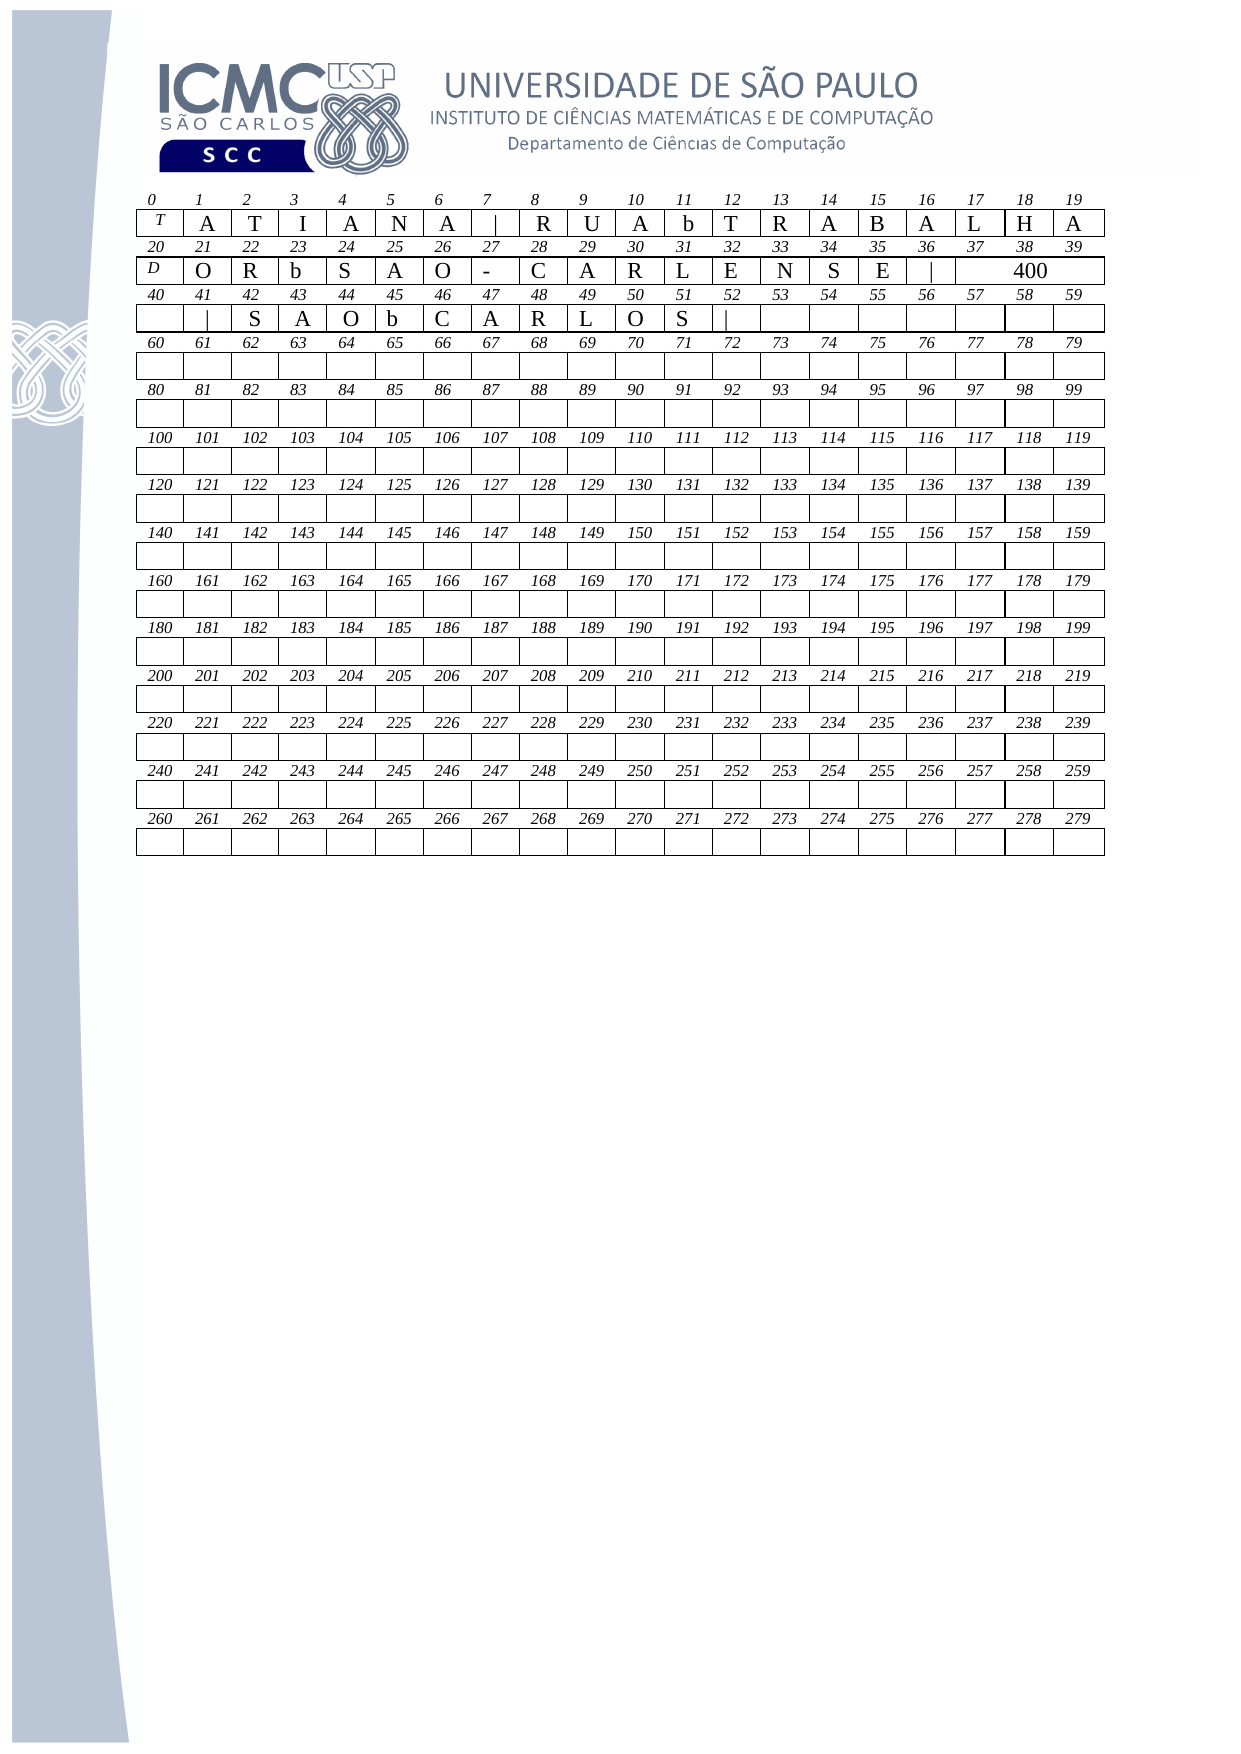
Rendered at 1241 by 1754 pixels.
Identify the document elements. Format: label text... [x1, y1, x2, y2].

table_cell 61 [184, 333, 231, 352]
table_cell [956, 686, 1004, 712]
table_header 17 [956, 190, 1005, 209]
table_cell [146, 495, 183, 522]
picture [137, 781, 146, 808]
table_header 12 [713, 190, 761, 209]
table_cell [1054, 591, 1104, 617]
table_cell [327, 400, 375, 427]
table_cell [232, 495, 278, 522]
table_cell 121 [184, 475, 231, 494]
table_cell [810, 353, 858, 379]
table_cell 265 [375, 809, 423, 828]
table_cell [279, 495, 326, 522]
table_cell 234 [809, 713, 858, 732]
table_cell 58 [1005, 285, 1054, 304]
table_cell [1054, 495, 1104, 522]
table_cell 134 [809, 475, 858, 494]
table_cell 83 [279, 380, 327, 399]
table_cell 44 [327, 285, 375, 304]
table_cell 25 [375, 237, 423, 256]
table_cell [665, 591, 712, 617]
table_cell 106 [423, 428, 471, 447]
table_cell 22 [231, 237, 278, 256]
table_cell [424, 781, 471, 807]
table_cell [859, 353, 906, 379]
table_cell [520, 400, 567, 427]
table_cell N [376, 210, 423, 236]
table_cell [810, 400, 858, 427]
table_cell [859, 638, 906, 664]
table_cell 122 [231, 475, 278, 494]
table_cell [424, 829, 471, 855]
table_cell 169 [568, 570, 616, 589]
table_cell 162 [231, 570, 278, 589]
table_cell 118 [1005, 428, 1054, 447]
table_cell [1006, 686, 1053, 712]
table_cell 247 [471, 761, 519, 780]
table_cell 261 [184, 809, 231, 828]
table_cell 271 [664, 809, 712, 828]
table_cell [665, 400, 712, 427]
table_cell 209 [568, 666, 616, 685]
table_cell 54 [809, 285, 858, 304]
table_cell 258 [1005, 761, 1054, 780]
table_cell 165 [375, 570, 423, 589]
table_cell [327, 781, 375, 807]
table_cell 233 [761, 713, 809, 732]
table_cell [616, 400, 664, 427]
table_cell 151 [664, 523, 712, 542]
table_header 1 [184, 190, 231, 209]
table_cell 264 [327, 809, 375, 828]
table_cell [1006, 543, 1053, 569]
table_cell 65 [375, 333, 423, 352]
table_cell [232, 734, 278, 760]
table_cell 130 [616, 475, 664, 494]
table_cell [424, 353, 471, 379]
table_cell 192 [713, 618, 761, 637]
table_cell 20 [146, 237, 183, 256]
table_cell 23 [279, 237, 327, 256]
table_cell 201 [184, 666, 231, 685]
table_cell b [665, 210, 712, 236]
table_cell [859, 400, 906, 427]
table_cell 243 [279, 761, 327, 780]
table_cell I [279, 210, 326, 236]
table_cell 148 [519, 523, 568, 542]
table_cell [568, 543, 615, 569]
table_cell b [376, 305, 423, 331]
table_cell [146, 353, 183, 379]
table_cell S [327, 258, 375, 284]
table_cell [810, 781, 858, 807]
table_cell 164 [327, 570, 375, 589]
table_cell 215 [858, 666, 907, 685]
table_cell [713, 448, 760, 474]
table_cell R [616, 258, 664, 284]
table_cell 202 [231, 666, 278, 685]
table_cell 273 [761, 809, 809, 828]
table_cell T [232, 210, 278, 236]
table_cell 27 [471, 237, 519, 256]
table_cell 203 [279, 666, 327, 685]
table_cell 33 [761, 237, 809, 256]
table_cell 107 [471, 428, 519, 447]
table_cell 163 [279, 570, 327, 589]
table_cell S [810, 258, 858, 284]
table_cell [146, 686, 183, 712]
table_cell 93 [761, 380, 809, 399]
table_cell H [1006, 210, 1053, 236]
table_cell 229 [568, 713, 616, 732]
picture [137, 829, 146, 855]
table_cell [713, 400, 760, 427]
table_cell [232, 448, 278, 474]
table_cell 137 [956, 475, 1005, 494]
table_cell 239 [1054, 713, 1105, 732]
table_cell B [859, 210, 906, 236]
table_cell 57 [956, 285, 1005, 304]
table_cell 177 [956, 570, 1005, 589]
table_cell [520, 448, 567, 474]
table_cell [184, 495, 231, 522]
table_cell A [472, 305, 519, 331]
table_cell 141 [184, 523, 231, 542]
table_cell 262 [231, 809, 278, 828]
table_cell 145 [375, 523, 423, 542]
table_cell [761, 781, 809, 807]
table_cell [184, 448, 231, 474]
table_cell 126 [423, 475, 471, 494]
table_cell 49 [568, 285, 616, 304]
table_cell [472, 591, 519, 617]
table_cell 157 [956, 523, 1005, 542]
table_cell [761, 638, 809, 664]
table_cell [616, 353, 664, 379]
table_header 10 [616, 190, 664, 209]
table_cell 205 [375, 666, 423, 685]
table_cell 30 [616, 237, 664, 256]
table_cell 82 [231, 380, 278, 399]
table_cell [956, 781, 1004, 807]
table_cell A [279, 305, 326, 331]
table_cell L [956, 210, 1004, 236]
table_cell 270 [616, 809, 664, 828]
table_cell [956, 734, 1004, 760]
table_header 3 [279, 190, 327, 209]
table_cell 105 [375, 428, 423, 447]
table_cell [568, 686, 615, 712]
table_cell 89 [568, 380, 616, 399]
table_header 5 [375, 190, 423, 209]
table_cell 274 [809, 809, 858, 828]
table_cell 140 [146, 523, 183, 542]
table_cell [761, 686, 809, 712]
table_cell D [146, 258, 183, 284]
table_cell 230 [616, 713, 664, 732]
table_cell 104 [327, 428, 375, 447]
table_cell [1006, 638, 1053, 664]
table_cell [907, 638, 955, 664]
table_cell 204 [327, 666, 375, 685]
table_cell 240 [146, 761, 183, 780]
table_cell | [472, 210, 519, 236]
table_cell 171 [664, 570, 712, 589]
table_cell 278 [1005, 809, 1054, 828]
table_cell C [520, 258, 567, 284]
table_cell [279, 543, 326, 569]
table_cell 66 [423, 333, 471, 352]
table_cell [472, 781, 519, 807]
table_header 4 [327, 190, 375, 209]
table_cell [146, 448, 183, 474]
table_cell [279, 591, 326, 617]
table_cell 246 [423, 761, 471, 780]
table_cell [665, 686, 712, 712]
table_cell N [761, 258, 809, 284]
table_cell [376, 543, 423, 569]
table_header 7 [471, 190, 519, 209]
table_cell [1054, 781, 1104, 807]
table_cell 92 [713, 380, 761, 399]
table_cell R [761, 210, 809, 236]
table_cell 179 [1054, 570, 1105, 589]
picture [137, 400, 146, 427]
table_cell 90 [616, 380, 664, 399]
table_cell 267 [471, 809, 519, 828]
table_cell 249 [568, 761, 616, 780]
table_cell 194 [809, 618, 858, 637]
table_cell 144 [327, 523, 375, 542]
table_cell 48 [519, 285, 568, 304]
table_cell [713, 638, 760, 664]
table_cell [184, 400, 231, 427]
table_cell [810, 543, 858, 569]
table_cell 138 [1005, 475, 1054, 494]
table_cell 80 [146, 380, 183, 399]
table_cell [520, 353, 567, 379]
table_cell 160 [146, 570, 183, 589]
table_cell 112 [713, 428, 761, 447]
table_cell A [376, 258, 423, 284]
table_cell L [568, 305, 615, 331]
table_cell 74 [809, 333, 858, 352]
table_cell 257 [956, 761, 1005, 780]
table_cell 225 [375, 713, 423, 732]
table_cell 101 [184, 428, 231, 447]
table_cell [568, 734, 615, 760]
table_cell 62 [231, 333, 278, 352]
table_cell [424, 591, 471, 617]
table_cell 63 [279, 333, 327, 352]
table_cell 213 [761, 666, 809, 685]
picture [137, 686, 146, 712]
table_cell 110 [616, 428, 664, 447]
table_cell [568, 400, 615, 427]
table_cell [907, 734, 955, 760]
table_cell [1006, 591, 1053, 617]
table_cell [907, 495, 955, 522]
table_cell 55 [858, 285, 907, 304]
table_cell 279 [1054, 809, 1105, 828]
picture [137, 353, 146, 379]
table_cell [956, 353, 1004, 379]
table_cell 275 [858, 809, 907, 828]
table_cell [472, 686, 519, 712]
table_cell 45 [375, 285, 423, 304]
table_cell [376, 638, 423, 664]
table_cell 259 [1054, 761, 1105, 780]
table_cell [1054, 829, 1104, 855]
table_cell [232, 829, 278, 855]
table_cell 41 [184, 285, 231, 304]
table_cell [956, 305, 1004, 331]
table_cell [1054, 686, 1104, 712]
table_header 13 [761, 190, 809, 209]
table_cell 235 [858, 713, 907, 732]
table_cell [472, 448, 519, 474]
table_cell 123 [279, 475, 327, 494]
table_cell [761, 734, 809, 760]
table_cell 219 [1054, 666, 1105, 685]
picture [137, 638, 146, 665]
table_cell [1054, 400, 1104, 427]
table_cell 88 [519, 380, 568, 399]
table_cell 186 [423, 618, 471, 637]
table_cell 72 [713, 333, 761, 352]
table_cell [279, 638, 326, 664]
table_cell 34 [809, 237, 858, 256]
table_cell 143 [279, 523, 327, 542]
table_cell [520, 591, 567, 617]
table_cell 198 [1005, 618, 1054, 637]
table_cell [810, 448, 858, 474]
table_cell 47 [471, 285, 519, 304]
table_cell 39 [1054, 237, 1105, 256]
table_cell [665, 353, 712, 379]
table_cell 232 [713, 713, 761, 732]
table_cell 42 [231, 285, 278, 304]
table_cell [376, 686, 423, 712]
table_cell [859, 448, 906, 474]
table_cell [146, 543, 183, 569]
table_header 9 [568, 190, 616, 209]
table_cell 231 [664, 713, 712, 732]
table_cell [146, 781, 183, 807]
table_cell [1054, 734, 1104, 760]
table_cell 237 [956, 713, 1005, 732]
table_cell [279, 781, 326, 807]
table_cell 224 [327, 713, 375, 732]
table_cell [665, 543, 712, 569]
table_cell 217 [956, 666, 1005, 685]
table_cell R [520, 210, 567, 236]
table_cell 40 [146, 285, 183, 304]
table_cell [424, 638, 471, 664]
table_cell [232, 591, 278, 617]
table_cell [232, 686, 278, 712]
table_cell 156 [907, 523, 956, 542]
table_cell [184, 781, 231, 807]
table_cell [376, 400, 423, 427]
table_cell [907, 686, 955, 712]
table_cell [810, 638, 858, 664]
table_cell [327, 591, 375, 617]
table_cell [232, 543, 278, 569]
table_cell 79 [1054, 333, 1105, 352]
table_cell [232, 638, 278, 664]
table_cell [279, 829, 326, 855]
table_cell [424, 448, 471, 474]
table_cell 158 [1005, 523, 1054, 542]
table_cell 31 [664, 237, 712, 256]
picture [137, 591, 146, 617]
table_cell 71 [664, 333, 712, 352]
table_header 14 [809, 190, 858, 209]
table_cell 149 [568, 523, 616, 542]
table_cell 268 [519, 809, 568, 828]
table_cell 59 [1054, 285, 1105, 304]
table_cell [907, 353, 955, 379]
table_cell [472, 495, 519, 522]
table_cell 37 [956, 237, 1005, 256]
table_cell [1006, 400, 1053, 427]
table_cell 84 [327, 380, 375, 399]
table_cell 133 [761, 475, 809, 494]
table_cell 147 [471, 523, 519, 542]
table_cell [665, 829, 712, 855]
table_cell A [424, 210, 471, 236]
table_cell 102 [231, 428, 278, 447]
table_header 11 [664, 190, 712, 209]
table_cell 91 [664, 380, 712, 399]
table_cell S [232, 305, 278, 331]
table_cell 223 [279, 713, 327, 732]
table_cell 193 [761, 618, 809, 637]
table_cell A [184, 210, 231, 236]
table_cell [713, 495, 760, 522]
table_cell 252 [713, 761, 761, 780]
table_cell [472, 638, 519, 664]
table_cell 75 [858, 333, 907, 352]
table_cell [616, 686, 664, 712]
table_cell [184, 686, 231, 712]
table_cell 109 [568, 428, 616, 447]
table_cell [859, 686, 906, 712]
table_cell [424, 495, 471, 522]
table_cell [810, 591, 858, 617]
table_cell [956, 638, 1004, 664]
table_cell [616, 781, 664, 807]
table_cell [184, 638, 231, 664]
table_cell [665, 448, 712, 474]
table_cell [956, 400, 1004, 427]
table_cell [327, 734, 375, 760]
table_cell 128 [519, 475, 568, 494]
picture [137, 543, 146, 569]
table_cell 228 [519, 713, 568, 732]
table_cell [472, 400, 519, 427]
table_cell 127 [471, 475, 519, 494]
table_cell [1006, 495, 1053, 522]
table_cell 221 [184, 713, 231, 732]
table_cell [424, 686, 471, 712]
table_cell 216 [907, 666, 956, 685]
table_cell [146, 638, 183, 664]
table_cell [665, 495, 712, 522]
table_cell [1006, 353, 1053, 379]
table_cell [472, 353, 519, 379]
table_cell [859, 543, 906, 569]
table_cell O [327, 305, 375, 331]
picture [137, 258, 146, 284]
table_cell 248 [519, 761, 568, 780]
table_cell 32 [713, 237, 761, 256]
table_cell 35 [858, 237, 907, 256]
table_cell [520, 638, 567, 664]
picture [137, 495, 146, 522]
table_cell 166 [423, 570, 471, 589]
table_cell 152 [713, 523, 761, 542]
table_cell U [568, 210, 615, 236]
table_cell 95 [858, 380, 907, 399]
table_cell 115 [858, 428, 907, 447]
table_cell 222 [231, 713, 278, 732]
table_cell 238 [1005, 713, 1054, 732]
table_cell [327, 686, 375, 712]
table_cell [761, 495, 809, 522]
table_cell 69 [568, 333, 616, 352]
table_cell 167 [471, 570, 519, 589]
table_cell [907, 543, 955, 569]
table_cell 211 [664, 666, 712, 685]
table_cell [810, 305, 858, 331]
table_cell [1054, 448, 1104, 474]
table_cell [279, 400, 326, 427]
table_cell [859, 829, 906, 855]
table_cell [568, 781, 615, 807]
table_cell [1054, 543, 1104, 569]
table_cell 170 [616, 570, 664, 589]
table_cell 191 [664, 618, 712, 637]
table_cell [472, 734, 519, 760]
table_cell [761, 591, 809, 617]
table_cell [376, 781, 423, 807]
table_cell 174 [809, 570, 858, 589]
table_cell [184, 543, 231, 569]
table_cell 182 [231, 618, 278, 637]
table_cell | [184, 305, 231, 331]
table_cell T [146, 210, 183, 236]
table_cell 200 [146, 666, 183, 685]
table_cell 36 [907, 237, 956, 256]
table_cell [713, 829, 760, 855]
table_cell 78 [1005, 333, 1054, 352]
table_cell 218 [1005, 666, 1054, 685]
table_cell [472, 543, 519, 569]
table_header 2 [231, 190, 278, 209]
table_cell 117 [956, 428, 1005, 447]
table_cell 119 [1054, 428, 1105, 447]
table_cell 266 [423, 809, 471, 828]
table_cell 168 [519, 570, 568, 589]
table_cell 136 [907, 475, 956, 494]
table_cell 124 [327, 475, 375, 494]
table_cell [568, 638, 615, 664]
table_cell [520, 686, 567, 712]
table_cell [616, 829, 664, 855]
table_cell 277 [956, 809, 1005, 828]
table_cell 178 [1005, 570, 1054, 589]
table_cell [859, 495, 906, 522]
table_cell 161 [184, 570, 231, 589]
picture [137, 210, 146, 236]
table_cell 97 [956, 380, 1005, 399]
table_cell [761, 543, 809, 569]
table_cell 276 [907, 809, 956, 828]
table_cell [568, 353, 615, 379]
table_cell 210 [616, 666, 664, 685]
picture [137, 305, 146, 331]
table_cell 184 [327, 618, 375, 637]
table_cell [713, 353, 760, 379]
table_cell A [810, 210, 858, 236]
table_cell [568, 448, 615, 474]
table_cell R [520, 305, 567, 331]
table_cell 183 [279, 618, 327, 637]
table_cell [761, 448, 809, 474]
table_cell [956, 495, 1004, 522]
table_cell 212 [713, 666, 761, 685]
table_cell 87 [471, 380, 519, 399]
table_cell 199 [1054, 618, 1105, 637]
table_cell [810, 829, 858, 855]
table_cell 263 [279, 809, 327, 828]
table_cell [713, 591, 760, 617]
table_cell 154 [809, 523, 858, 542]
table_header 18 [1005, 190, 1054, 209]
table_cell A [568, 258, 615, 284]
table_cell 46 [423, 285, 471, 304]
table_cell 253 [761, 761, 809, 780]
table_header 15 [858, 190, 907, 209]
table_cell 254 [809, 761, 858, 780]
table_cell [424, 734, 471, 760]
picture [0, 10, 1196, 1744]
table_cell [327, 638, 375, 664]
table_cell 190 [616, 618, 664, 637]
table_cell [713, 686, 760, 712]
table_cell [616, 734, 664, 760]
table_cell [907, 829, 955, 855]
table_cell [327, 448, 375, 474]
table_cell [616, 638, 664, 664]
table_cell [761, 305, 809, 331]
table_cell | [713, 305, 760, 331]
table_cell E [713, 258, 760, 284]
table_cell [810, 734, 858, 760]
table_cell [616, 495, 664, 522]
table_cell R [232, 258, 278, 284]
table_cell [1006, 448, 1053, 474]
table_header 8 [519, 190, 568, 209]
table_cell 173 [761, 570, 809, 589]
table_cell 125 [375, 475, 423, 494]
table_cell 208 [519, 666, 568, 685]
table_cell [279, 448, 326, 474]
table_cell 181 [184, 618, 231, 637]
table_cell - [472, 258, 519, 284]
table_cell 50 [616, 285, 664, 304]
table_cell O [616, 305, 664, 331]
table_cell 176 [907, 570, 956, 589]
table_cell [713, 543, 760, 569]
picture [137, 734, 146, 760]
table_cell 68 [519, 333, 568, 352]
table_cell [1006, 829, 1053, 855]
table_cell 185 [375, 618, 423, 637]
table_cell 155 [858, 523, 907, 542]
table_header 19 [1054, 190, 1105, 209]
table_cell A [327, 210, 375, 236]
table_cell [146, 829, 183, 855]
table_cell 188 [519, 618, 568, 637]
table_cell 196 [907, 618, 956, 637]
table_cell 255 [858, 761, 907, 780]
table_cell 241 [184, 761, 231, 780]
table_cell 250 [616, 761, 664, 780]
table_cell [713, 781, 760, 807]
table_cell 94 [809, 380, 858, 399]
table_cell [232, 353, 278, 379]
picture [137, 448, 146, 474]
table_cell [907, 448, 955, 474]
table_cell 400 [956, 258, 1104, 284]
table_cell 146 [423, 523, 471, 542]
table_cell 120 [146, 475, 183, 494]
table_cell [665, 781, 712, 807]
table_cell 77 [956, 333, 1005, 352]
table_cell [376, 734, 423, 760]
table_cell [1006, 781, 1053, 807]
table_header 16 [907, 190, 956, 209]
table_cell [1054, 353, 1104, 379]
table_cell [376, 591, 423, 617]
table_cell [184, 591, 231, 617]
table_cell [859, 305, 906, 331]
table_cell 29 [568, 237, 616, 256]
table_cell A [907, 210, 955, 236]
table_cell 180 [146, 618, 183, 637]
table_cell 52 [713, 285, 761, 304]
table_cell [146, 305, 183, 331]
table_cell 100 [146, 428, 183, 447]
table_cell 260 [146, 809, 183, 828]
table_cell [568, 495, 615, 522]
table_cell [956, 591, 1004, 617]
table_cell [232, 781, 278, 807]
table_cell 142 [231, 523, 278, 542]
table_cell [184, 353, 231, 379]
table_cell 85 [375, 380, 423, 399]
table_cell 197 [956, 618, 1005, 637]
table_cell 226 [423, 713, 471, 732]
table_cell 153 [761, 523, 809, 542]
table_cell 103 [279, 428, 327, 447]
table_cell E [859, 258, 906, 284]
table_cell 172 [713, 570, 761, 589]
table_cell [956, 829, 1004, 855]
table_cell 272 [713, 809, 761, 828]
table_cell [327, 543, 375, 569]
table_cell L [665, 258, 712, 284]
table_cell 99 [1054, 380, 1105, 399]
table_cell [327, 353, 375, 379]
table_cell b [279, 258, 326, 284]
table_cell [520, 829, 567, 855]
table_cell 195 [858, 618, 907, 637]
table_header 6 [423, 190, 471, 209]
table_cell [665, 734, 712, 760]
table_cell [907, 781, 955, 807]
table_cell 227 [471, 713, 519, 732]
table_cell 114 [809, 428, 858, 447]
table_cell [424, 543, 471, 569]
table_cell [520, 734, 567, 760]
table_cell 206 [423, 666, 471, 685]
table_cell [907, 305, 955, 331]
table_cell 67 [471, 333, 519, 352]
table_cell 96 [907, 380, 956, 399]
table_cell 38 [1005, 237, 1054, 256]
table_cell 21 [184, 237, 231, 256]
table_cell [1006, 305, 1053, 331]
table_cell [616, 448, 664, 474]
table_cell [376, 353, 423, 379]
table_cell 251 [664, 761, 712, 780]
table_cell 51 [664, 285, 712, 304]
table_cell 28 [519, 237, 568, 256]
table_cell 256 [907, 761, 956, 780]
table_cell 189 [568, 618, 616, 637]
table_cell [859, 591, 906, 617]
table_cell 214 [809, 666, 858, 685]
table_cell [146, 400, 183, 427]
table_cell [1054, 638, 1104, 664]
table_cell [232, 400, 278, 427]
table_cell 98 [1005, 380, 1054, 399]
table_cell C [424, 305, 471, 331]
table_cell [956, 448, 1004, 474]
table_cell [279, 353, 326, 379]
table_cell 245 [375, 761, 423, 780]
table_cell [859, 734, 906, 760]
table_cell 150 [616, 523, 664, 542]
table_cell 269 [568, 809, 616, 828]
table_cell S [665, 305, 712, 331]
table_cell [184, 734, 231, 760]
table_cell [472, 829, 519, 855]
table_header 0 [146, 190, 183, 209]
table_cell [859, 781, 906, 807]
table_cell 207 [471, 666, 519, 685]
table_cell 244 [327, 761, 375, 780]
table_cell [424, 400, 471, 427]
table_cell 131 [664, 475, 712, 494]
table_cell [761, 353, 809, 379]
table_cell [1006, 734, 1053, 760]
table_cell 60 [146, 333, 183, 352]
table_cell [616, 591, 664, 617]
table_cell 175 [858, 570, 907, 589]
table_cell 73 [761, 333, 809, 352]
table_cell 70 [616, 333, 664, 352]
table_cell [376, 829, 423, 855]
table_cell 76 [907, 333, 956, 352]
table_cell [376, 448, 423, 474]
table_cell [279, 734, 326, 760]
table_cell 236 [907, 713, 956, 732]
table_cell 113 [761, 428, 809, 447]
table_cell A [616, 210, 664, 236]
table_cell 81 [184, 380, 231, 399]
table_cell A [1054, 210, 1104, 236]
table_cell [520, 781, 567, 807]
table_cell [761, 829, 809, 855]
table_cell 43 [279, 285, 327, 304]
table_cell [616, 543, 664, 569]
table_cell [568, 829, 615, 855]
table_cell O [184, 258, 231, 284]
table_cell [327, 495, 375, 522]
table_cell 108 [519, 428, 568, 447]
table_cell [761, 400, 809, 427]
table_cell 53 [761, 285, 809, 304]
table_cell 220 [146, 713, 183, 732]
table_cell [1054, 305, 1104, 331]
table_cell [713, 734, 760, 760]
table_cell 56 [907, 285, 956, 304]
table_cell [376, 495, 423, 522]
table_cell [520, 495, 567, 522]
table_cell 26 [423, 237, 471, 256]
table_cell [146, 591, 183, 617]
table_cell 129 [568, 475, 616, 494]
table_cell [907, 400, 955, 427]
table_cell [184, 829, 231, 855]
table_cell [146, 734, 183, 760]
table_cell 159 [1054, 523, 1105, 542]
table_cell [327, 829, 375, 855]
table_cell 64 [327, 333, 375, 352]
table_cell [520, 543, 567, 569]
table_cell | [907, 258, 955, 284]
table_cell [810, 686, 858, 712]
table_cell [279, 686, 326, 712]
table_cell 111 [664, 428, 712, 447]
table_cell [568, 591, 615, 617]
table_cell [810, 495, 858, 522]
table_cell 24 [327, 237, 375, 256]
table_cell 135 [858, 475, 907, 494]
table_cell 187 [471, 618, 519, 637]
table_cell 86 [423, 380, 471, 399]
table_cell 132 [713, 475, 761, 494]
table_cell O [424, 258, 471, 284]
table_cell 242 [231, 761, 278, 780]
table_cell [665, 638, 712, 664]
table_cell 116 [907, 428, 956, 447]
table_cell [907, 591, 955, 617]
table_cell T [713, 210, 760, 236]
table_cell [956, 543, 1004, 569]
table_cell 139 [1054, 475, 1105, 494]
